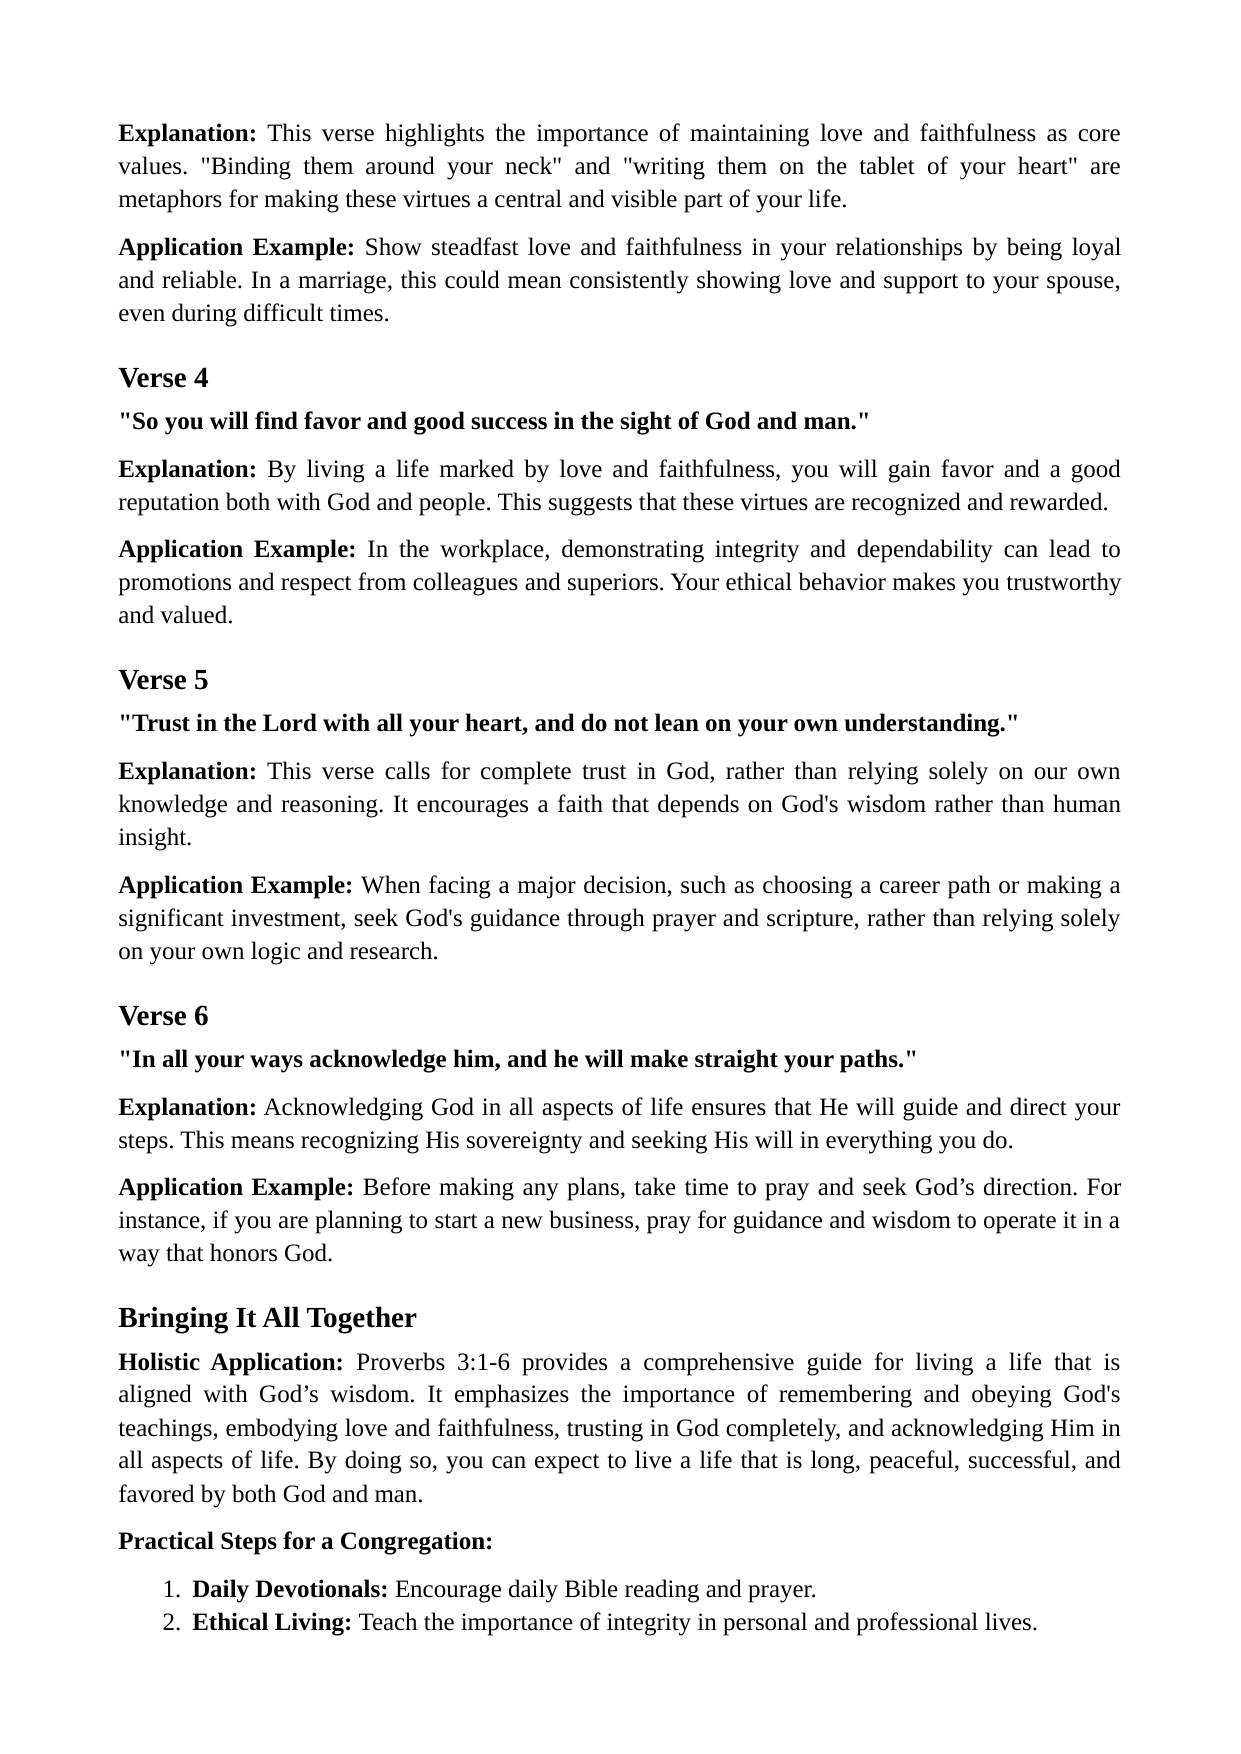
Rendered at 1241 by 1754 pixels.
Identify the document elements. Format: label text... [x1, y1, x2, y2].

subtitle Verse 5 [118, 662, 1122, 696]
text Explanation: This verse calls for complete trust in God, rather than relying solely on our own knowledge and reasoning. It encourages a faith that depends on God's wisdom rather than human insight. [118, 756, 1122, 851]
text Explanation: This verse highlights the importance of maintaining love and faithfulness as core values. "Binding them around your neck" and "writing them on the tablet of your heart" are metaphors for making these virtues a central and visible part of your life. [118, 118, 1122, 213]
list Ethical Living: Teach the importance of integrity in personal and professional lives. [162, 1607, 1122, 1636]
text Application Example: In the workplace, demonstrating integrity and dependability can lead to promotions and respect from colleagues and superiors. Your ethical behavior makes you trustworthy and valued. [118, 534, 1122, 629]
text Holistic Application: Proverbs 3:1-6 provides a comprehensive guide for living a life that is aligned with God’s wisdom. It emphasizes the importance of remembering and obeying God's teachings, embodying love and faithfulness, trusting in God completely, and acknowledging Him in all aspects of life. By doing so, you can expect to live a life that is long, peaceful, successful, and favored by both God and man. [118, 1347, 1122, 1507]
text Explanation: By living a life marked by love and faithfulness, you will gain favor and a good reputation both with God and people. This suggests that these virtues are recognized and rewarded. [118, 454, 1122, 515]
text Application Example: When facing a major decision, such as choosing a career path or making a significant investment, seek God's guidance through prayer and scripture, rather than relying solely on your own logic and research. [118, 870, 1122, 964]
subtitle Verse 4 [118, 360, 1122, 393]
text Explanation: Acknowledging God in all aspects of life ensures that He will guide and direct your steps. This means recognizing His sovereignty and seeking His will in everything you do. [118, 1092, 1122, 1153]
text "So you will find favor and good success in the sight of God and man." [118, 406, 1122, 435]
text Application Example: Show steadfast love and faithfulness in your relationships by being loyal and reliable. In a marriage, this could mean consistently showing love and support to your spouse, even during difficult times. [118, 232, 1122, 327]
text "Trust in the Lord with all your heart, and do not lean on your own understanding." [118, 708, 1122, 737]
subtitle Bringing It All Together [118, 1301, 1122, 1334]
subtitle Verse 6 [118, 998, 1122, 1032]
text Practical Steps for a Congregation: [118, 1526, 1122, 1555]
text "In all your ways acknowledge him, and he will make straight your paths." [118, 1044, 1122, 1073]
list Daily Devotionals: Encourage daily Bible reading and prayer. [162, 1574, 1122, 1603]
text Application Example: Before making any plans, take time to pray and seek God’s direction. For instance, if you are planning to start a new business, pray for guidance and wisdom to operate it in a way that honors God. [118, 1172, 1122, 1267]
